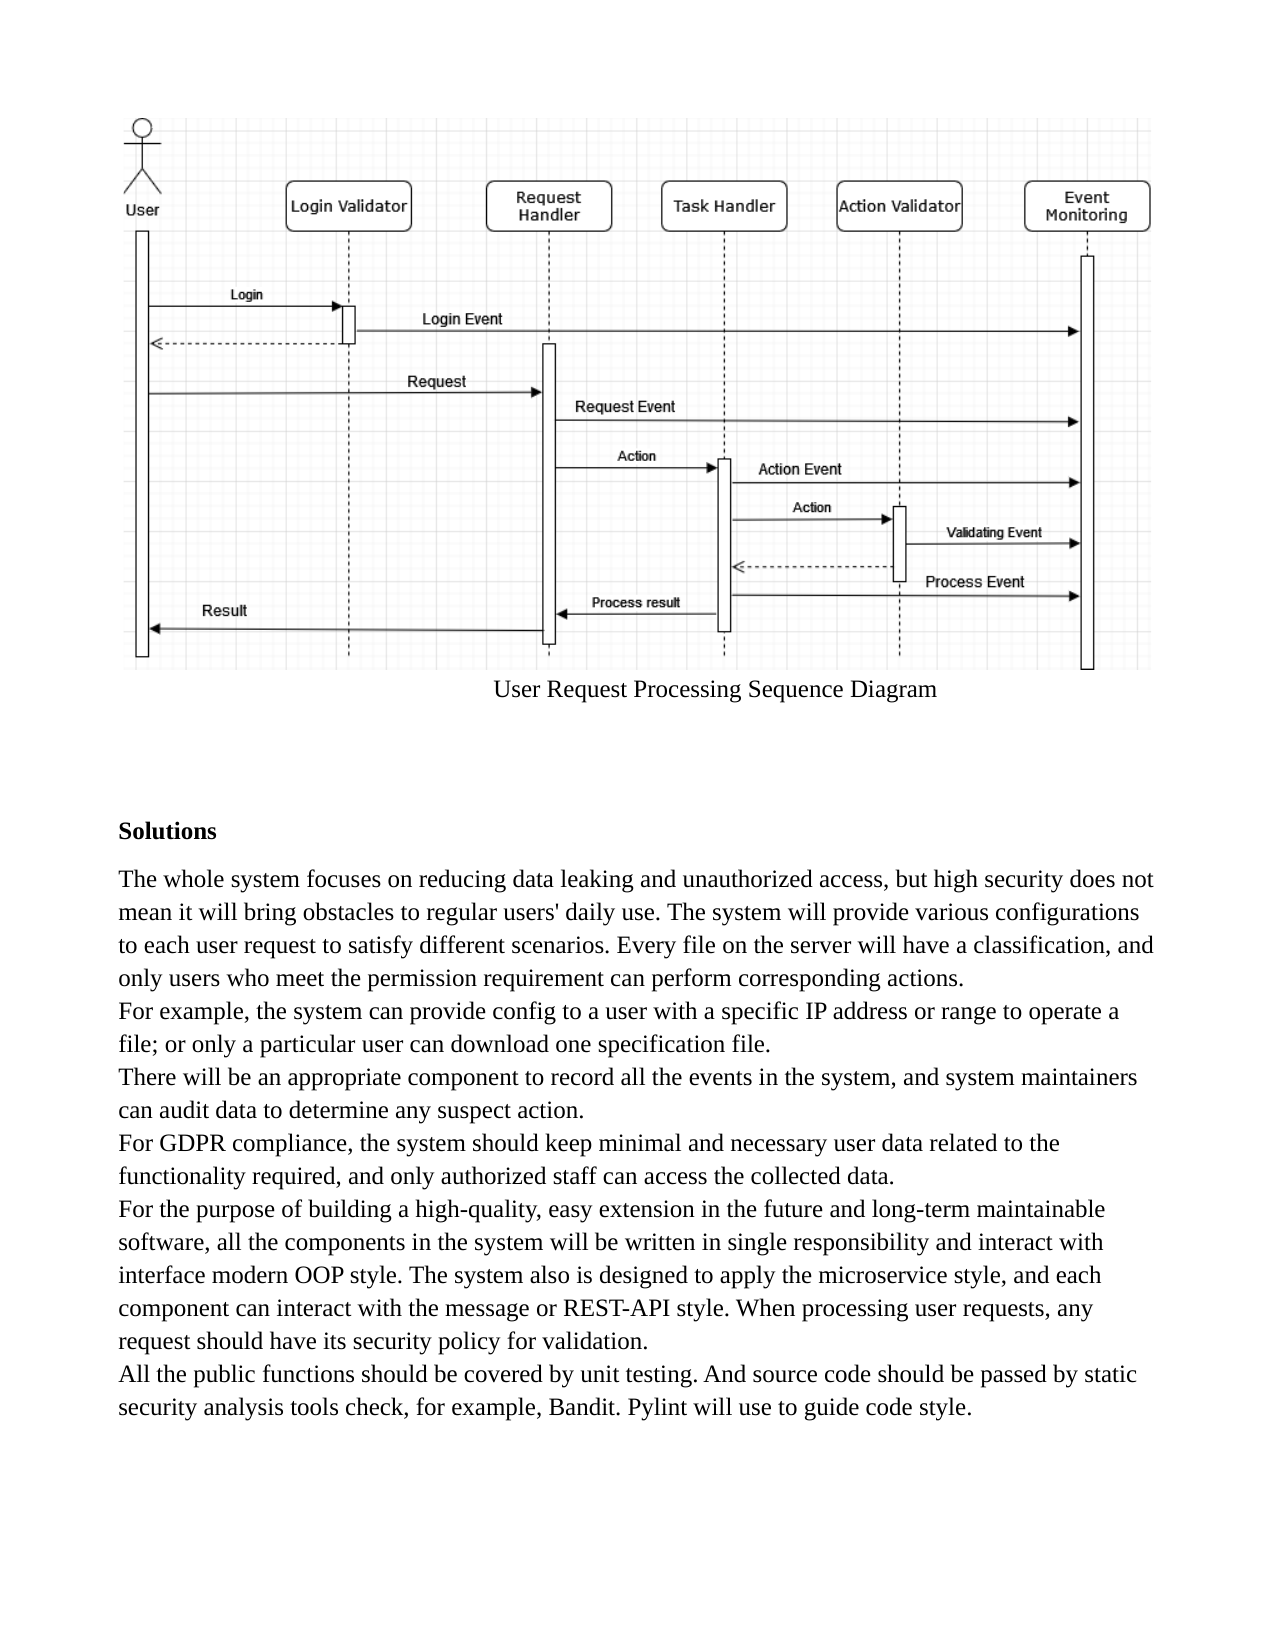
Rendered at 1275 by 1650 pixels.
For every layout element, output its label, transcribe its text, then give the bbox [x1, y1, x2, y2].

text Solutions [118, 816, 1157, 845]
text The whole system focuses on reducing data leaking and unauthorized access, but high security does not mean it will bring obstacles to regular users' daily use. The system will provide various configurations to each user request to satisfy different scenarios. Every file on the server will have a classification, and only users who meet the permission requirement can perform corresponding actions. For example, the system can provide config to a user with a specific IP address or range to operate a file; or only a particular user can download one specification file. There will be an appropriate component to record all the events in the system, and system maintainers can audit data to determine any suspect action. For GDPR compliance, the system should keep minimal and necessary user data related to the functionality required, and only authorized staff can access the collected data. For the purpose of building a high-quality, easy extension in the future and long-term maintainable software, all the components in the system will be written in single responsibility and interact with interface modern OOP style. The system also is designed to apply the microservice style, and each component can interact with the message or REST-API style. When processing user requests, any request should have its security policy for validation. All the public functions should be covered by unit testing. And source code should be passed by static security analysis tools check, for example, Bandit. Pylint will use to guide code style. [118, 864, 1157, 1421]
text User Request Processing Sequence Diagram [118, 118, 1157, 702]
picture [123, 118, 1152, 670]
